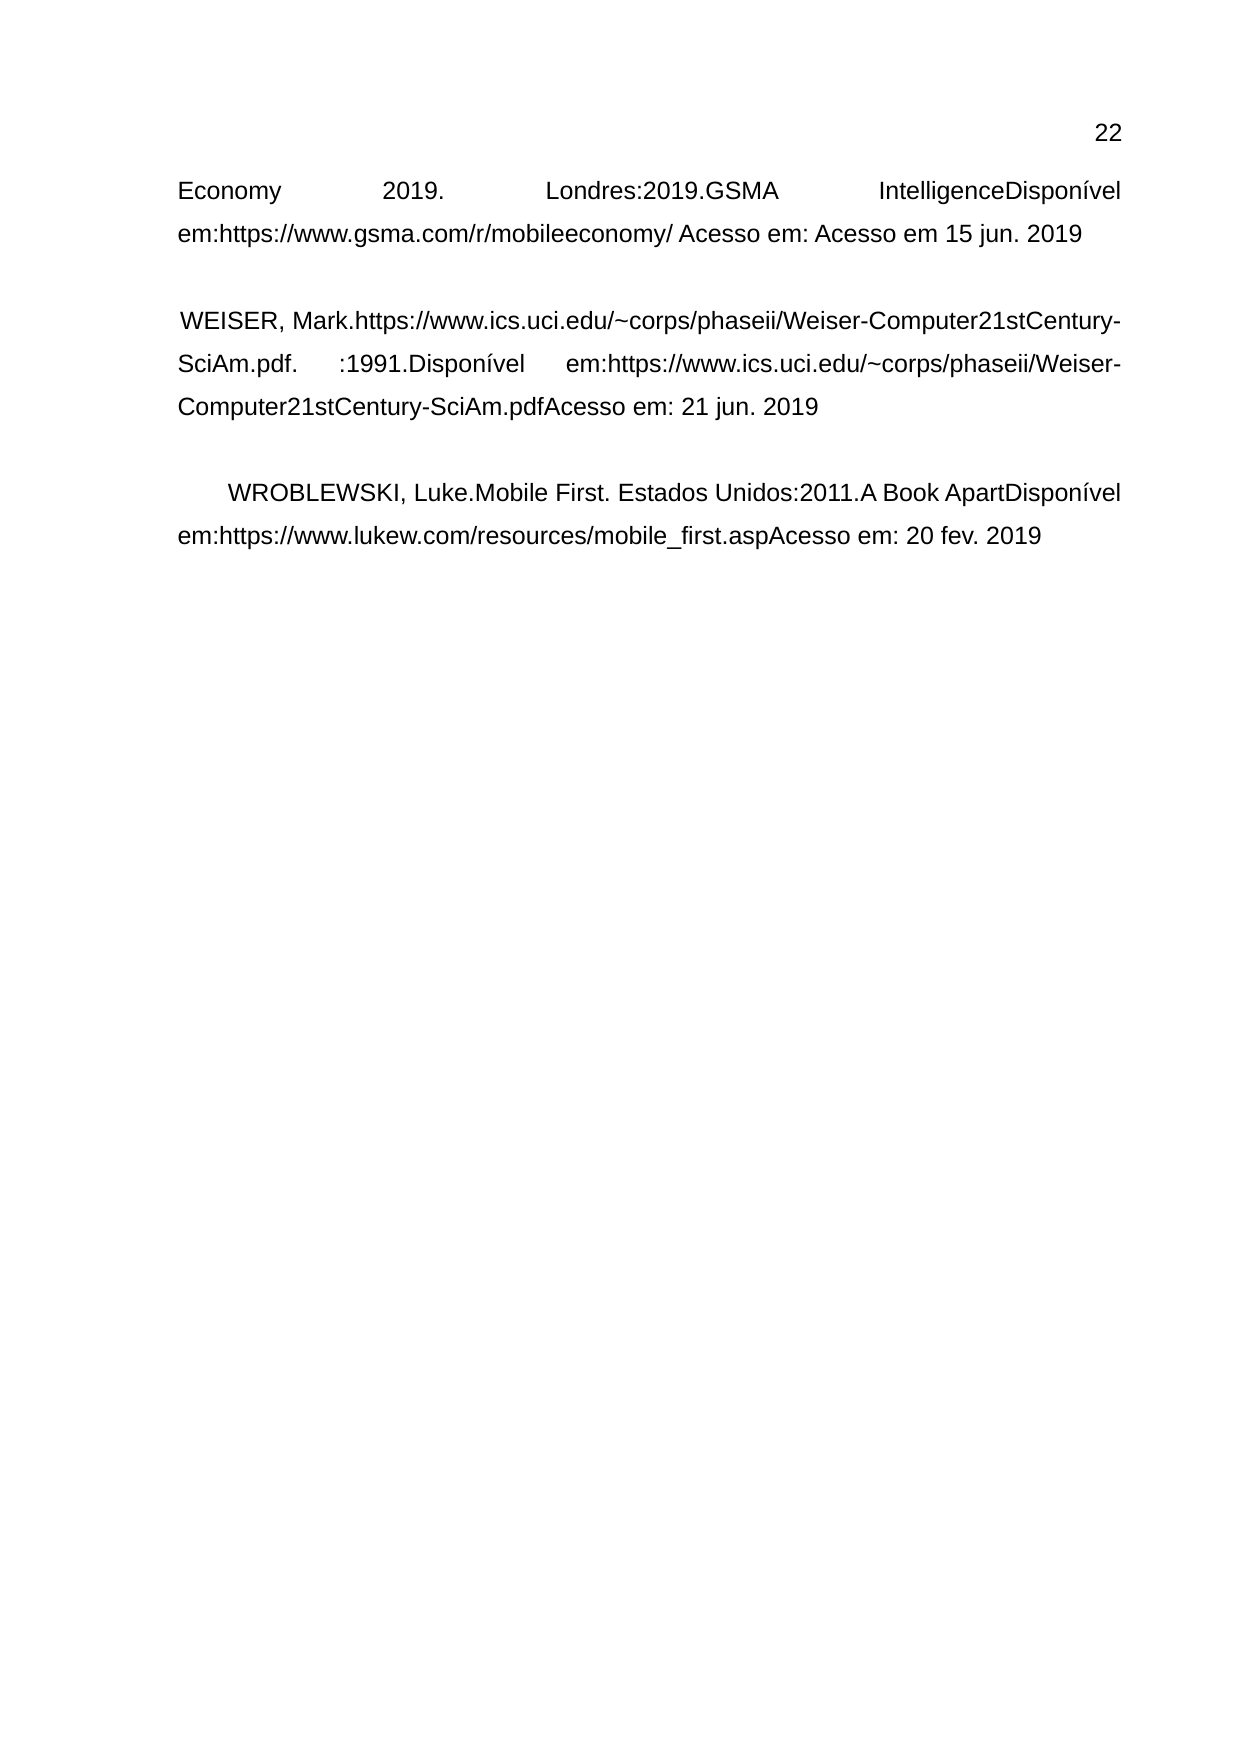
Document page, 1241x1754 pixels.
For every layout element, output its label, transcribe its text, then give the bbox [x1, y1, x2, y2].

text WEISER, Mark.https://www.ics.uci.edu/~corps/phaseii/Weiser-Computer21stCentury-SciAm.pdf. :1991.Disponível em:https://www.ics.uci.edu/~corps/phaseii/Weiser-Computer21stCentury-SciAm.pdfAcesso em: 21 jun. 2019 [177, 263, 1122, 421]
text WROBLEWSKI, Luke.Mobile First. Estados Unidos:2011.A Book ApartDisponível em:https://www.lukew.com/resources/mobile_first.aspAcesso em: 20 fev. 2019 [177, 435, 1122, 550]
text Economy 2019. Londres:2019.GSMA IntelligenceDisponível em:https://www.gsma.com/r/mobileeconomy/ Acesso em: Acesso em 15 jun. 2019 [177, 176, 1122, 248]
